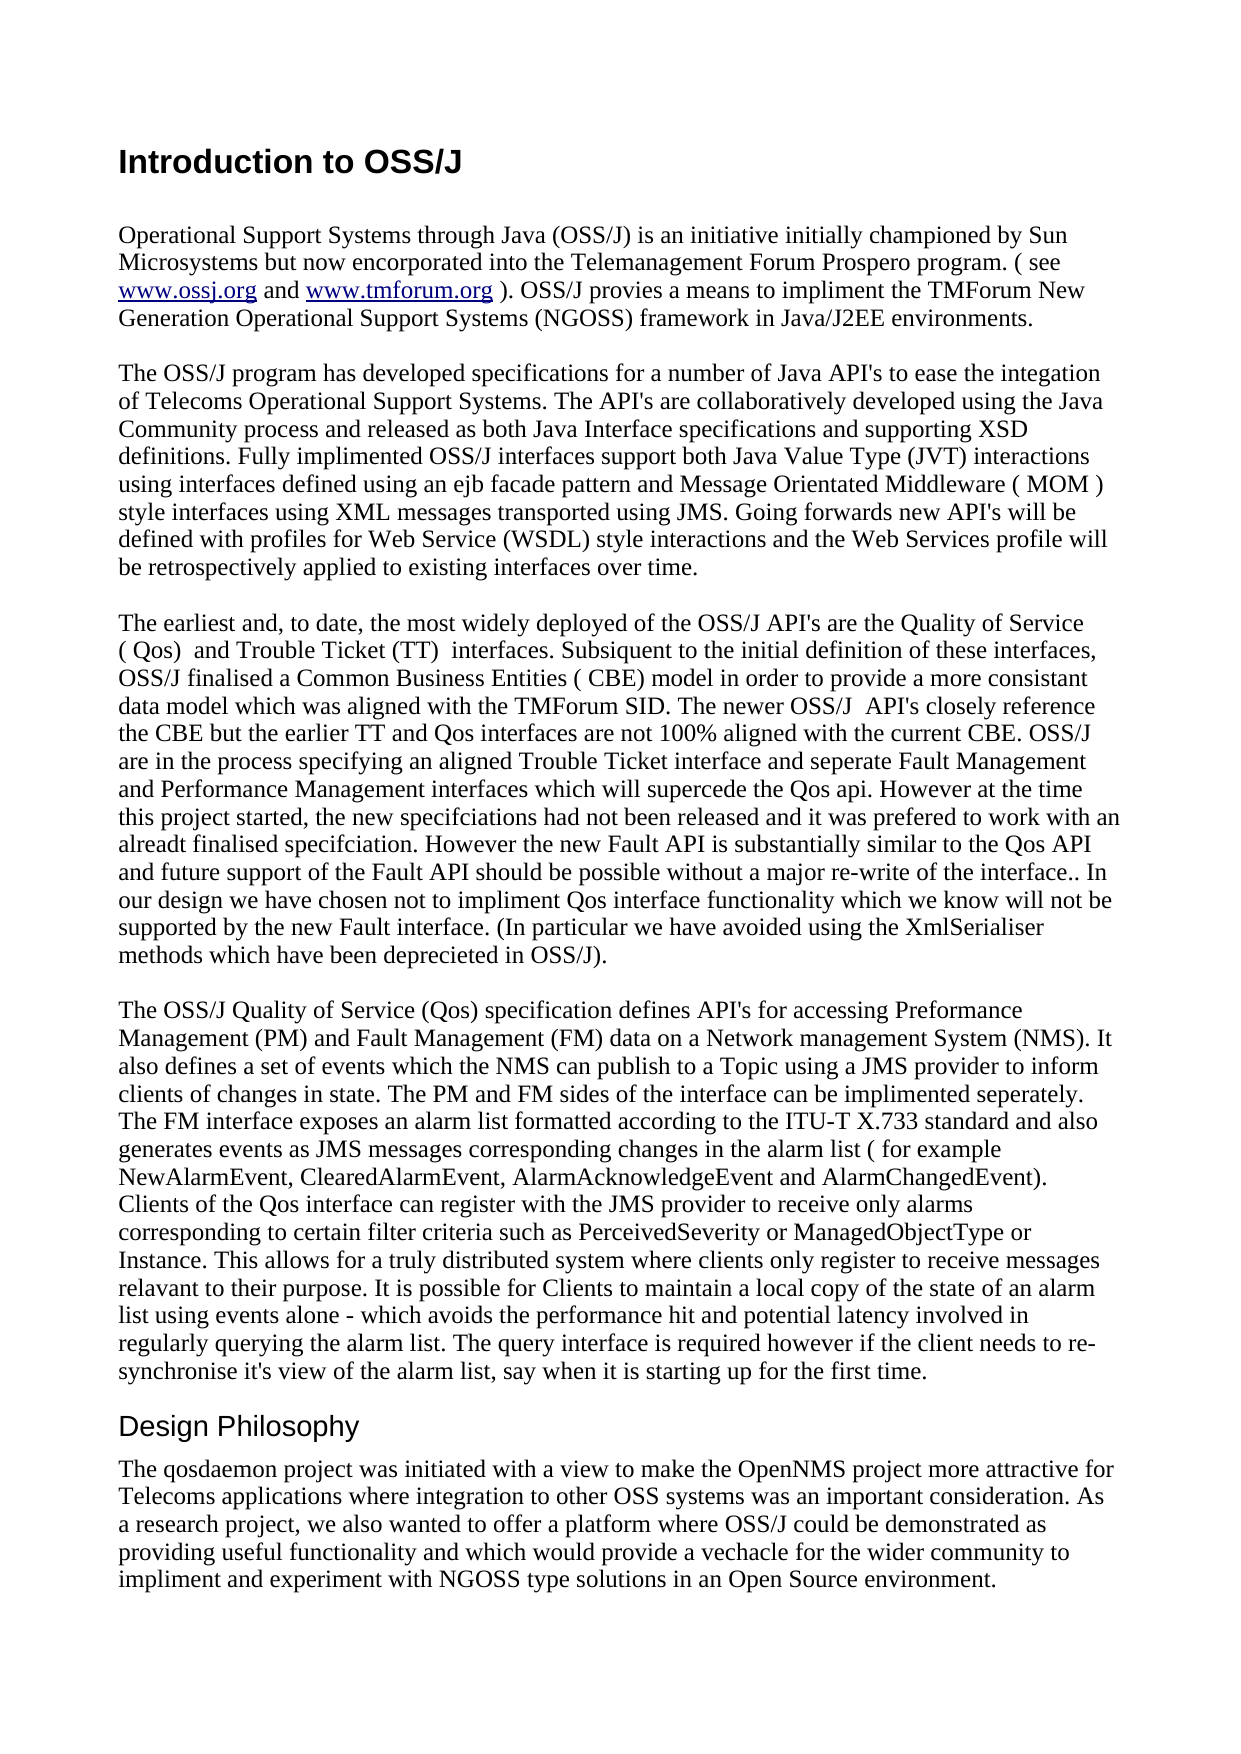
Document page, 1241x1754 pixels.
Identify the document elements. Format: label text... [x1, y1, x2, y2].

subtitle Introduction to OSS/J [118, 143, 1122, 181]
subtitle Design Philosophy [118, 1409, 1122, 1442]
text The OSS/J Quality of Service (Qos) specification defines API's for accessing Preformance Management (PM) and Fault Management (FM) data on a Network management System (NMS). It also defines a set of events which the NMS can publish to a Topic using a JMS provider to inform clients of changes in state. The PM and FM sides of the interface can be implimented seperately. The FM interface exposes an alarm list formatted according to the ITU-T X.733 standard and also generates events as JMS messages corresponding changes in the alarm list ( for example NewAlarmEvent, ClearedAlarmEvent, AlarmAcknowledgeEvent and AlarmChangedEvent). Clients of the Qos interface can register with the JMS provider to receive only alarms corresponding to certain filter criteria such as PerceivedSeverity or ManagedObjectType or Instance. This allows for a truly distributed system where clients only register to receive messages relavant to their purpose. It is possible for Clients to maintain a local copy of the state of an alarm list using events alone - which avoids the performance hit and potential latency involved in regularly querying the alarm list. The query interface is required however if the client needs to re-synchronise it's view of the alarm list, say when it is starting up for the first time. [118, 997, 1122, 1384]
text Operational Support Systems through Java (OSS/J) is an initiative initially championed by Sun Microsystems but now encorporated into the Telemanagement Forum Prospero program. ( see www.ossj.org and www.tmforum.org ). OSS/J provies a means to impliment the TMForum New Generation Operational Support Systems (NGOSS) framework in Java/J2EE environments. [118, 221, 1122, 332]
text The earliest and, to date, the most widely deployed of the OSS/J API's are the Quality of Service ( Qos) and Trouble Ticket (TT) interfaces. Subsiquent to the initial definition of these interfaces, OSS/J finalised a Common Business Entities ( CBE) model in order to provide a more consistant data model which was aligned with the TMForum SID. The newer OSS/J API's closely reference the CBE but the earlier TT and Qos interfaces are not 100% aligned with the current CBE. OSS/J are in the process specifying an aligned Trouble Ticket interface and seperate Fault Management and Performance Management interfaces which will supercede the Qos api. However at the time this project started, the new specifciations had not been released and it was prefered to work with an alreadt finalised specifciation. However the new Fault API is substantially similar to the Qos API and future support of the Fault API should be possible without a major re-write of the interface.. In our design we have chosen not to impliment Qos interface functionality which we know will not be supported by the new Fault interface. (In particular we have avoided using the XmlSerialiser methods which have been deprecieted in OSS/J). [118, 609, 1122, 969]
text The qosdaemon project was initiated with a view to make the OpenNMS project more attractive for Telecoms applications where integration to other OSS systems was an important consideration. As a research project, we also wanted to offer a platform where OSS/J could be demonstrated as providing useful functionality and which would provide a vechacle for the wider community to impliment and experiment with NGOSS type solutions in an Open Source environment. [118, 1455, 1122, 1593]
text The OSS/J program has developed specifications for a number of Java API's to ease the integation of Telecoms Operational Support Systems. The API's are collaboratively developed using the Java Community process and released as both Java Interface specifications and supporting XSD definitions. Fully implimented OSS/J interfaces support both Java Value Type (JVT) interactions using interfaces defined using an ejb facade pattern and Message Orientated Middleware ( MOM ) style interfaces using XML messages transported using JMS. Going forwards new API's will be defined with profiles for Web Service (WSDL) style interactions and the Web Services profile will be retrospectively applied to existing interfaces over time. [118, 359, 1122, 581]
